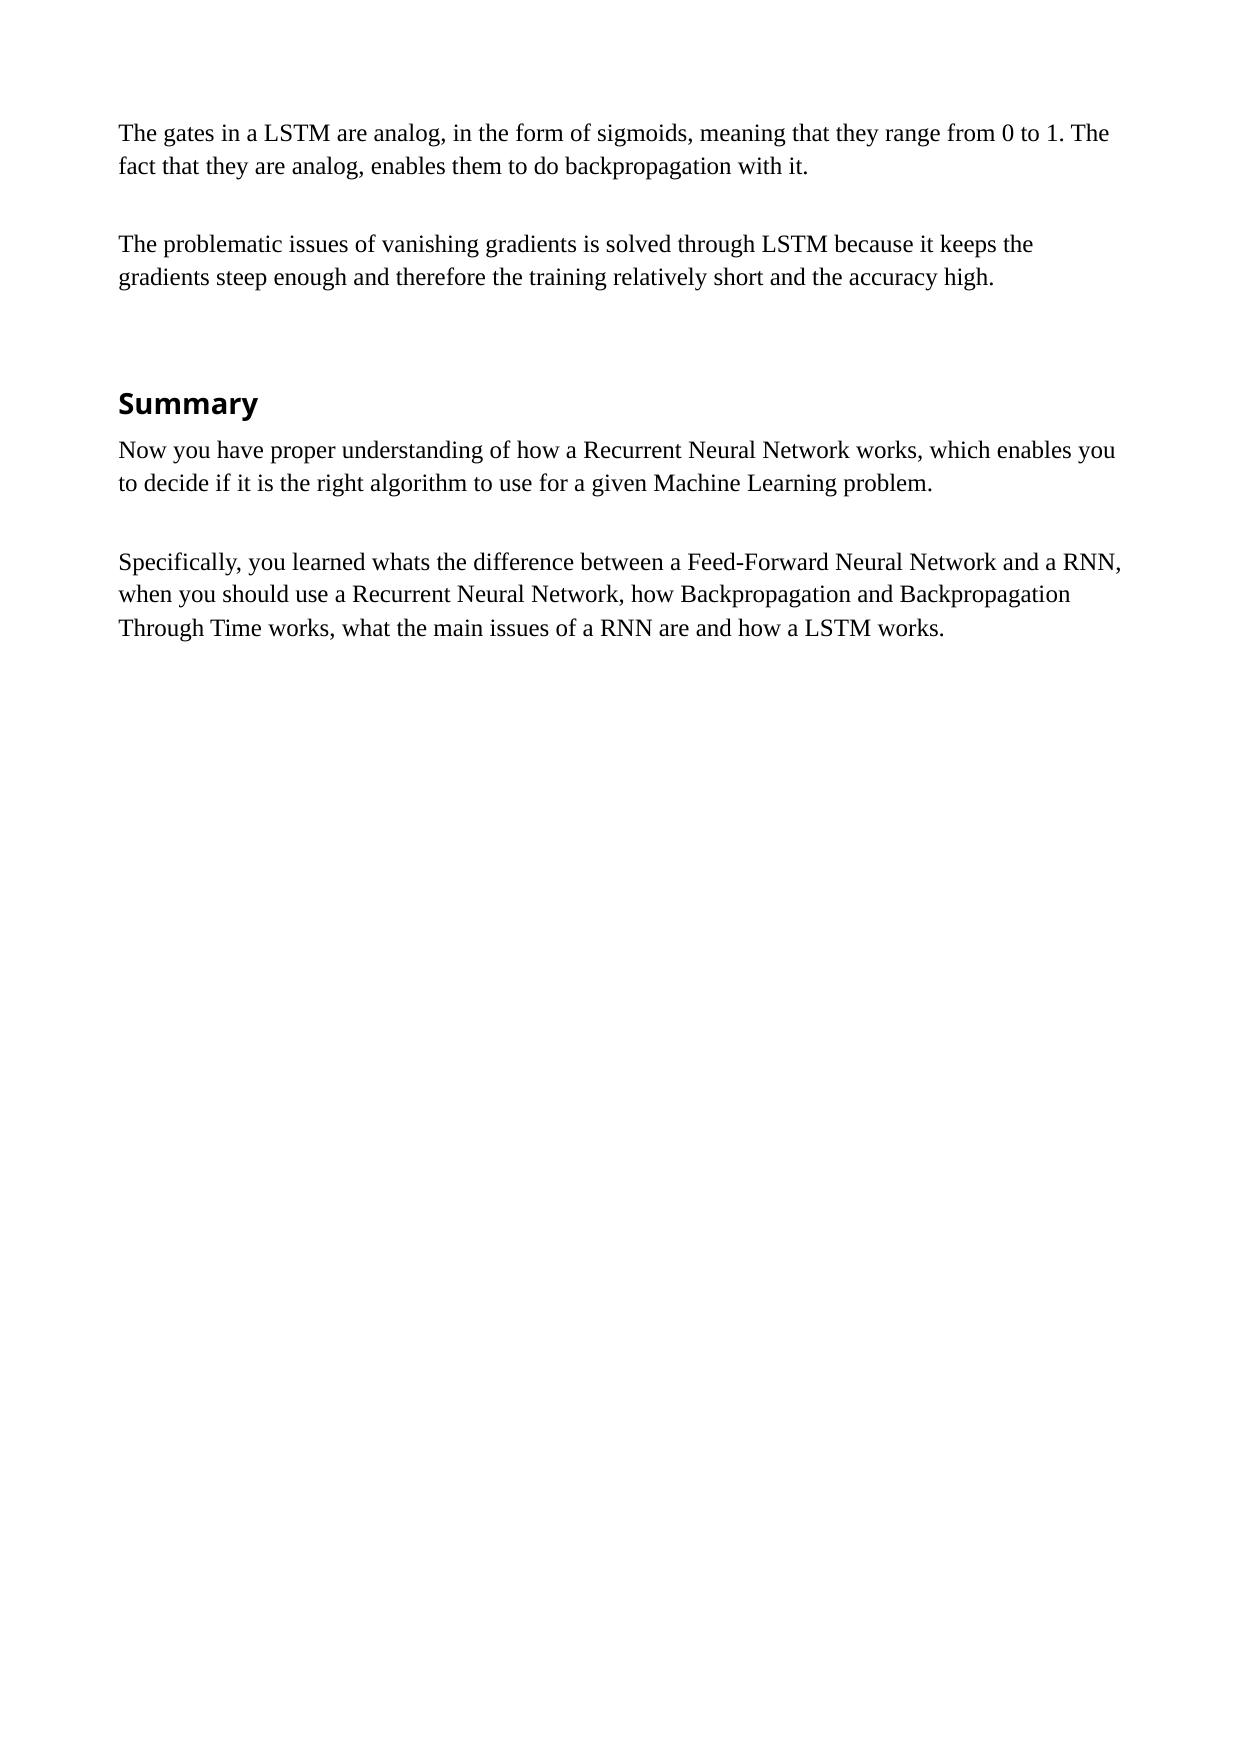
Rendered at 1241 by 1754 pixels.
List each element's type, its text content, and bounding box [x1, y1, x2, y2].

text Specifically, you learned whats the difference between a Feed-Forward Neural Network and a RNN, when you should use a Recurrent Neural Network, how Backpropagation and Backpropagation Through Time works, what the main issues of a RNN are and how a LSTM works. [118, 547, 1122, 641]
text The gates in a LSTM are analog, in the form of sigmoids, meaning that they range from 0 to 1. The fact that they are analog, enables them to do backpropagation with it. [118, 118, 1122, 180]
text The problematic issues of vanishing gradients is solved through LSTM because it keeps the gradients steep enough and therefore the training relatively short and the accuracy high. [118, 229, 1122, 291]
subtitle Summary [118, 383, 1122, 423]
text Now you have proper understanding of how a Recurrent Neural Network works, which enables you to decide if it is the right algorithm to use for a given Machine Learning problem. [118, 435, 1122, 497]
